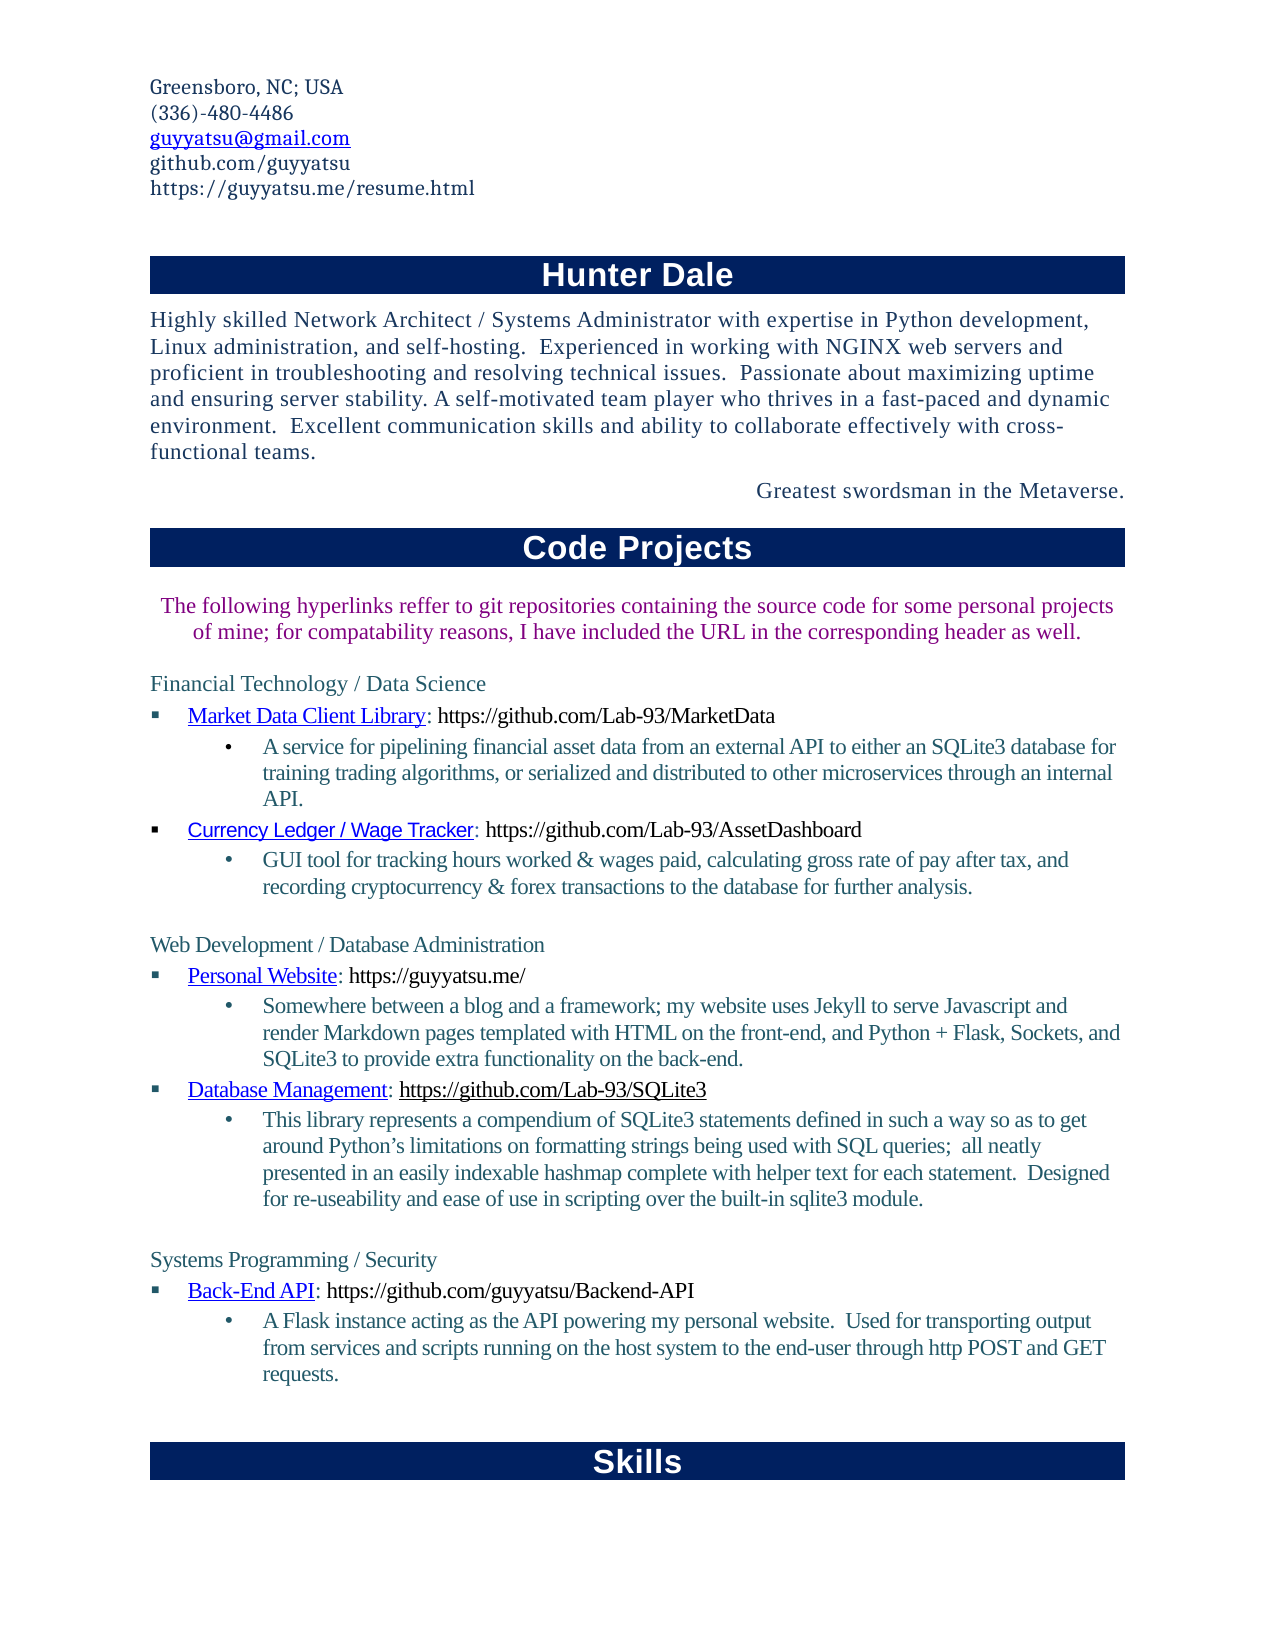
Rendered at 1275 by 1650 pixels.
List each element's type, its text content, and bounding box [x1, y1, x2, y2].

subtitle Financial Technology / Data Science [150, 669, 1125, 696]
list GUI tool for tracking hours worked & wages paid, calculating gross rate of pay after tax, and recording cryptocurrency & forex transactions to the database for further analysis. [225, 846, 1125, 899]
list A service for pipelining financial asset data from an external API to either an SQLite3 database for training trading algorithms, or serialized and distributed to other microservices through an internal API. [225, 733, 1125, 812]
list A Flask instance acting as the API powering my personal website. Used for transporting output from services and scripts running on the host system to the end-user through http POST and GET requests. [225, 1307, 1125, 1386]
text Code Projects [150, 528, 1125, 567]
list Back-End API: https://github.com/guyyatsu/Backend-API [150, 1277, 1125, 1303]
list Personal Website: https://guyyatsu.me/ [150, 962, 1125, 988]
list Web Development / Database Administration [150, 931, 1125, 958]
subtitle The following hyperlinks reffer to git repositories containing the source code for some personal projects of mine; for compatability reasons, I have included the URL in the corresponding header as well. [150, 592, 1125, 644]
list Market Data Client Library: https://github.com/Lab-93/MarketData [150, 702, 1125, 728]
list Systems Programming / Security [150, 1246, 1125, 1273]
list Somewhere between a blog and a framework; my website uses Jekyll to serve Javascript and render Markdown pages templated with HTML on the front-end, and Python + Flask, Sockets, and SQLite3 to provide extra functionality on the back-end. [225, 992, 1125, 1072]
list Database Management: https://github.com/Lab-93/SQLite3 [150, 1076, 1125, 1102]
list This library represents a compendium of SQLite3 statements defined in such a way so as to get around Python’s limitations on formatting strings being used with SQL queries; all neatly presented in an easily indexable hashmap complete with helper text for each statement. Designed for re-useability and ease of use in scripting over the built-in sqlite3 module. [225, 1106, 1125, 1212]
text Hunter Dale [150, 256, 1125, 294]
text Greatest swordsman in the Metaverse. [150, 477, 1125, 503]
text Highly skilled Network Architect / Systems Administrator with expertise in Python development, Linux administration, and self-hosting. Experienced in working with NGINX web servers and proficient in troubleshooting and resolving technical issues. Passionate about maximizing uptime and ensuring server stability. A self-motivated team player who thrives in a fast-paced and dynamic environment. Excellent communication skills and ability to collaborate effectively with cross-functional teams. [150, 306, 1125, 464]
list Currency Ledger / Wage Tracker: https://github.com/Lab-93/AssetDashboard [150, 816, 1125, 842]
text Skills [150, 1442, 1125, 1480]
